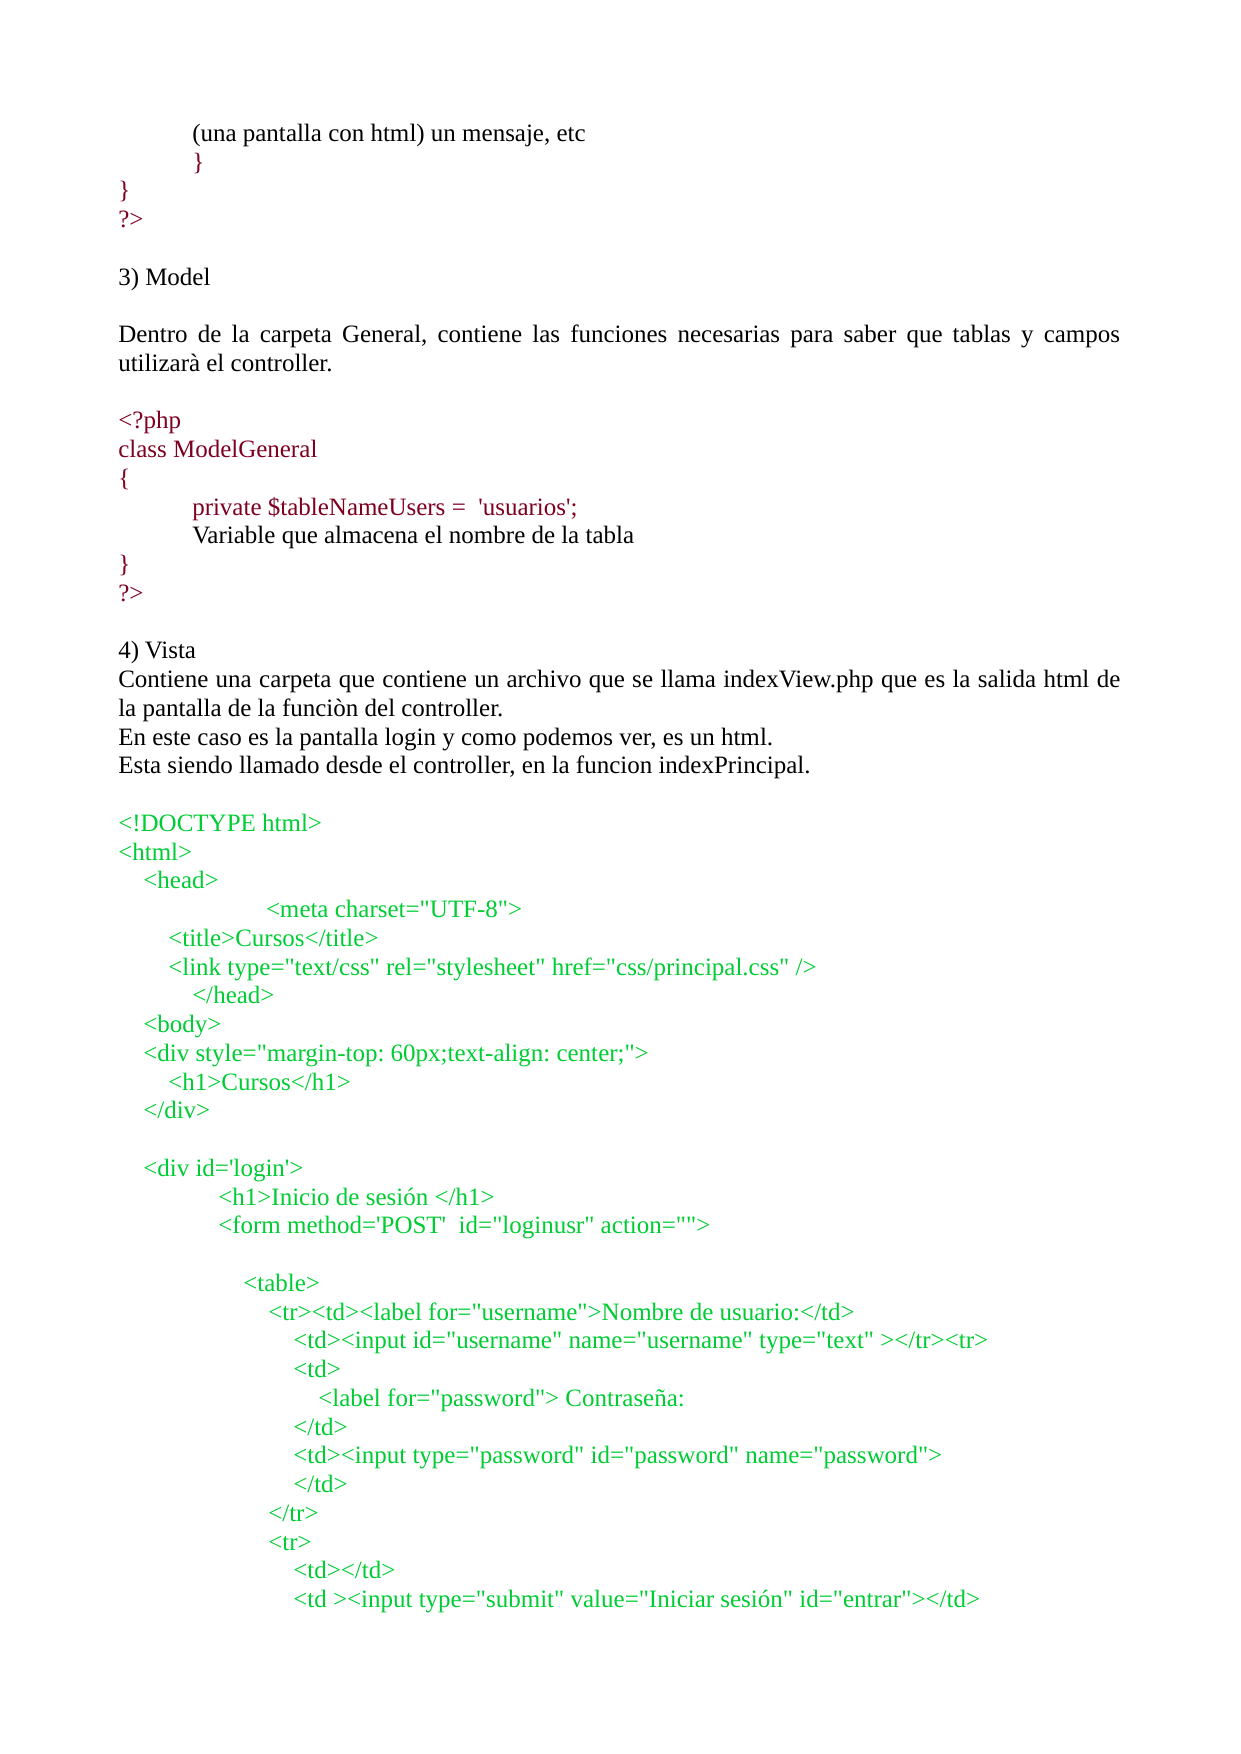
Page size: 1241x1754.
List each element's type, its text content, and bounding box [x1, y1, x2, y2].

text </head> [118, 981, 1122, 1009]
text } [118, 549, 1122, 578]
text <link type="text/css" rel="stylesheet" href="css/principal.css" /> [118, 952, 1122, 981]
text <div style="margin-top: 60px;text-align: center;"> [118, 1038, 1122, 1067]
text <form method='POST' id="loginusr" action=""> [118, 1211, 1122, 1239]
text </td> [118, 1412, 1122, 1441]
text ?> [118, 204, 1122, 233]
text </tr> [118, 1498, 1122, 1527]
text <tr><td><label for="username">Nombre de usuario:</td> [118, 1297, 1122, 1326]
text { [118, 463, 1122, 492]
text <html> [118, 837, 1122, 866]
text <meta charset="UTF-8"> [118, 894, 1122, 923]
text <h1>Inicio de sesión </h1> [118, 1182, 1122, 1211]
text <?php [118, 406, 1122, 434]
text Contiene una carpeta que contiene un archivo que se llama indexView.php que es la salida html de la pantalla de la funciòn del controller. [118, 664, 1122, 722]
text <!DOCTYPE html> [118, 808, 1122, 837]
text (una pantalla con html) un mensaje, etc [118, 118, 1122, 147]
text private $tableNameUsers = 'usuarios'; [118, 492, 1122, 521]
text </div> [118, 1096, 1122, 1124]
text </td> [118, 1469, 1122, 1498]
text } [118, 147, 1122, 176]
text <td></td> [118, 1556, 1122, 1584]
text <td><input type="password" id="password" name="password"> [118, 1441, 1122, 1469]
text <tr> [118, 1527, 1122, 1556]
text <div id='login'> [118, 1153, 1122, 1182]
text Variable que almacena el nombre de la tabla [118, 521, 1122, 549]
text <label for="password"> Contraseña: [118, 1383, 1122, 1412]
text } [118, 176, 1122, 204]
text <head> [118, 866, 1122, 894]
text Dentro de la carpeta General, contiene las funciones necesarias para saber que tablas y campos utilizarà el controller. [118, 319, 1122, 377]
text <body> [118, 1009, 1122, 1038]
text Esta siendo llamado desde el controller, en la funcion indexPrincipal. [118, 751, 1122, 779]
text class ModelGeneral [118, 434, 1122, 463]
text En este caso es la pantalla login y como podemos ver, es un html. [118, 722, 1122, 751]
text ?> [118, 578, 1122, 607]
text 4) Vista [118, 636, 1122, 664]
text <table> [118, 1268, 1122, 1297]
text <td ><input type="submit" value="Iniciar sesión" id="entrar"></td> [118, 1584, 1122, 1613]
text <h1>Cursos</h1> [118, 1067, 1122, 1096]
text <td> [118, 1354, 1122, 1383]
text 3) Model [118, 262, 1122, 291]
text <td><input id="username" name="username" type="text" ></tr><tr> [118, 1326, 1122, 1354]
text <title>Cursos</title> [118, 923, 1122, 952]
